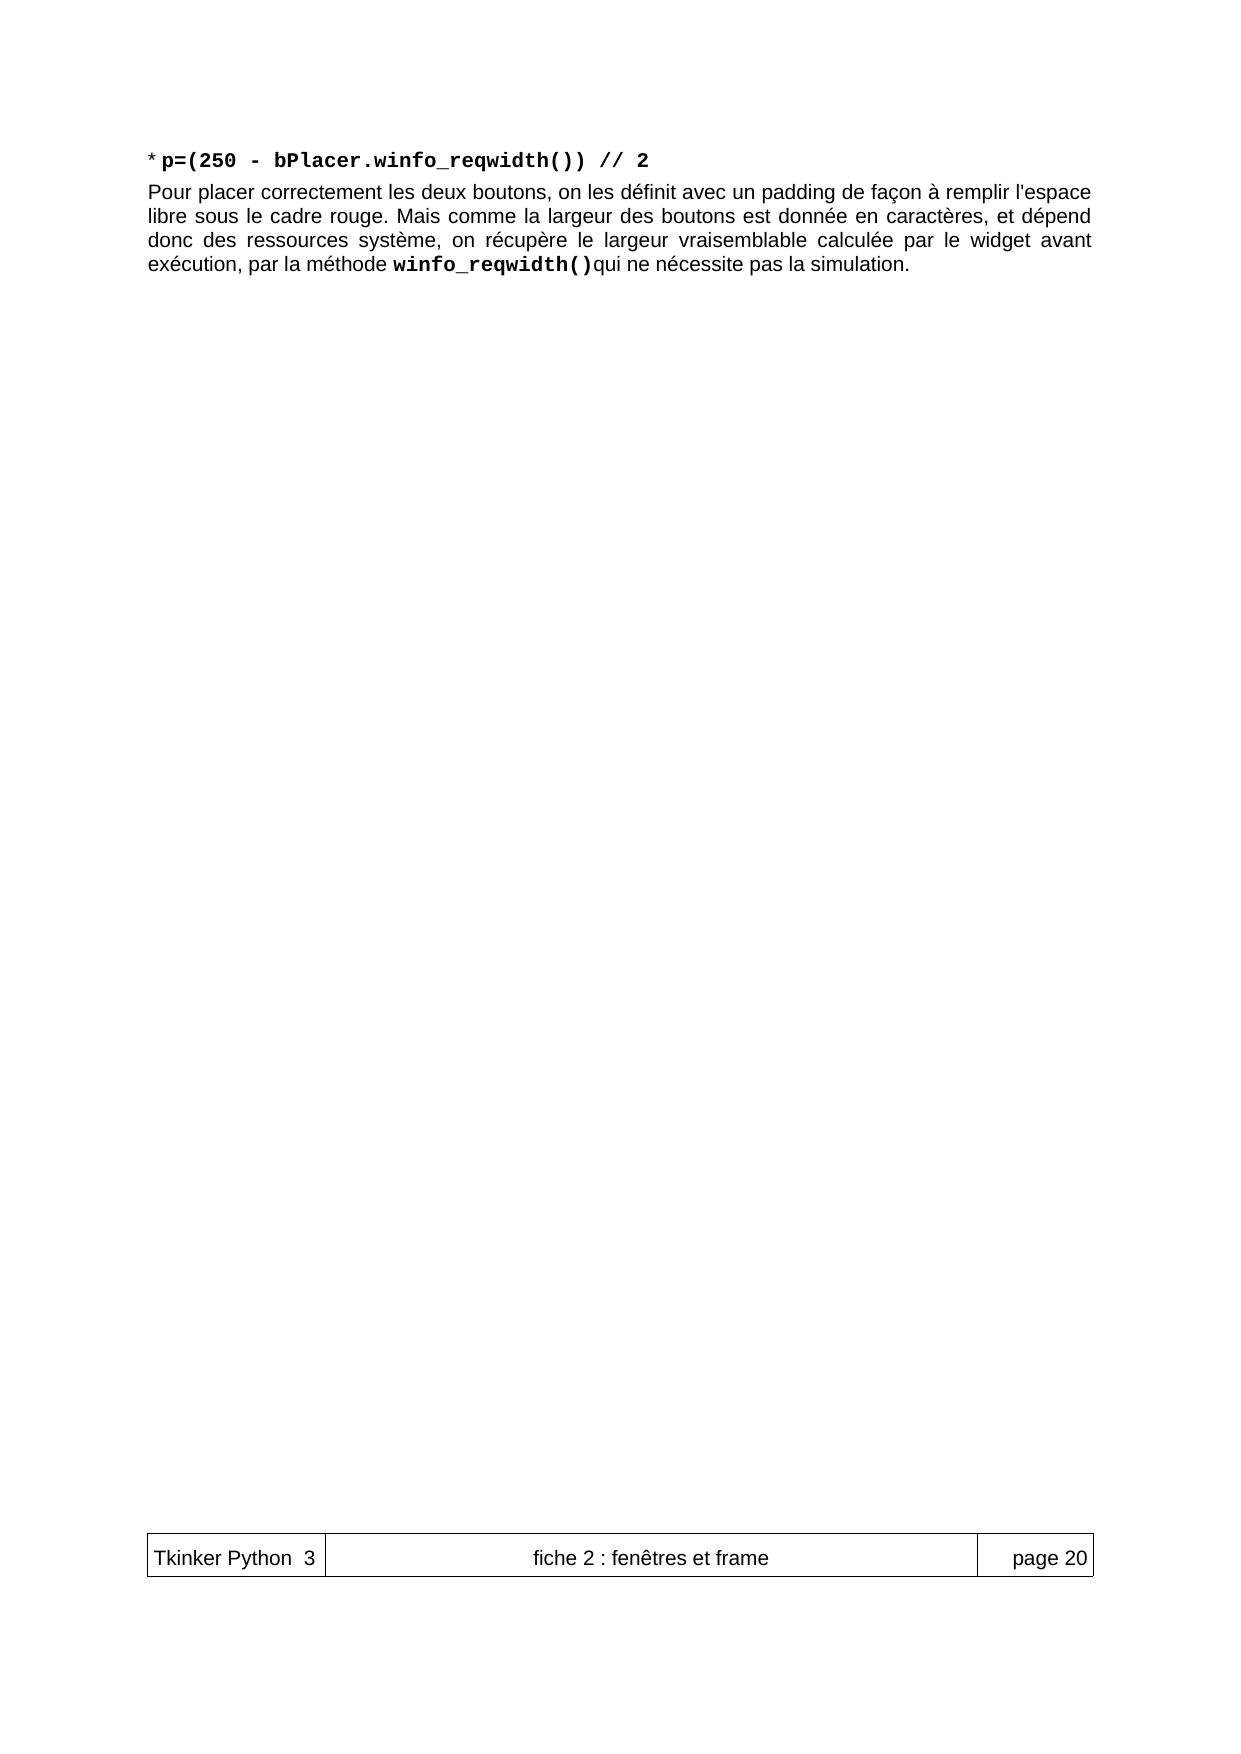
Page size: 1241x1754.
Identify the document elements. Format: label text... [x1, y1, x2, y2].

text Pour placer correctement les deux boutons, on les définit avec un padding de façon à remplir l'espace libre sous le cadre rouge. Mais comme la largeur des boutons est donnée en caractères, et dépend donc des ressources système, on récupère le largeur vraisemblable calculée par le widget avant exécution, par la méthode winfo_reqwidth()qui ne nécessite pas la simulation. [148, 180, 1093, 277]
text * p=(250 - bPlacer.winfo_reqwidth()) // 2 [148, 148, 1093, 173]
